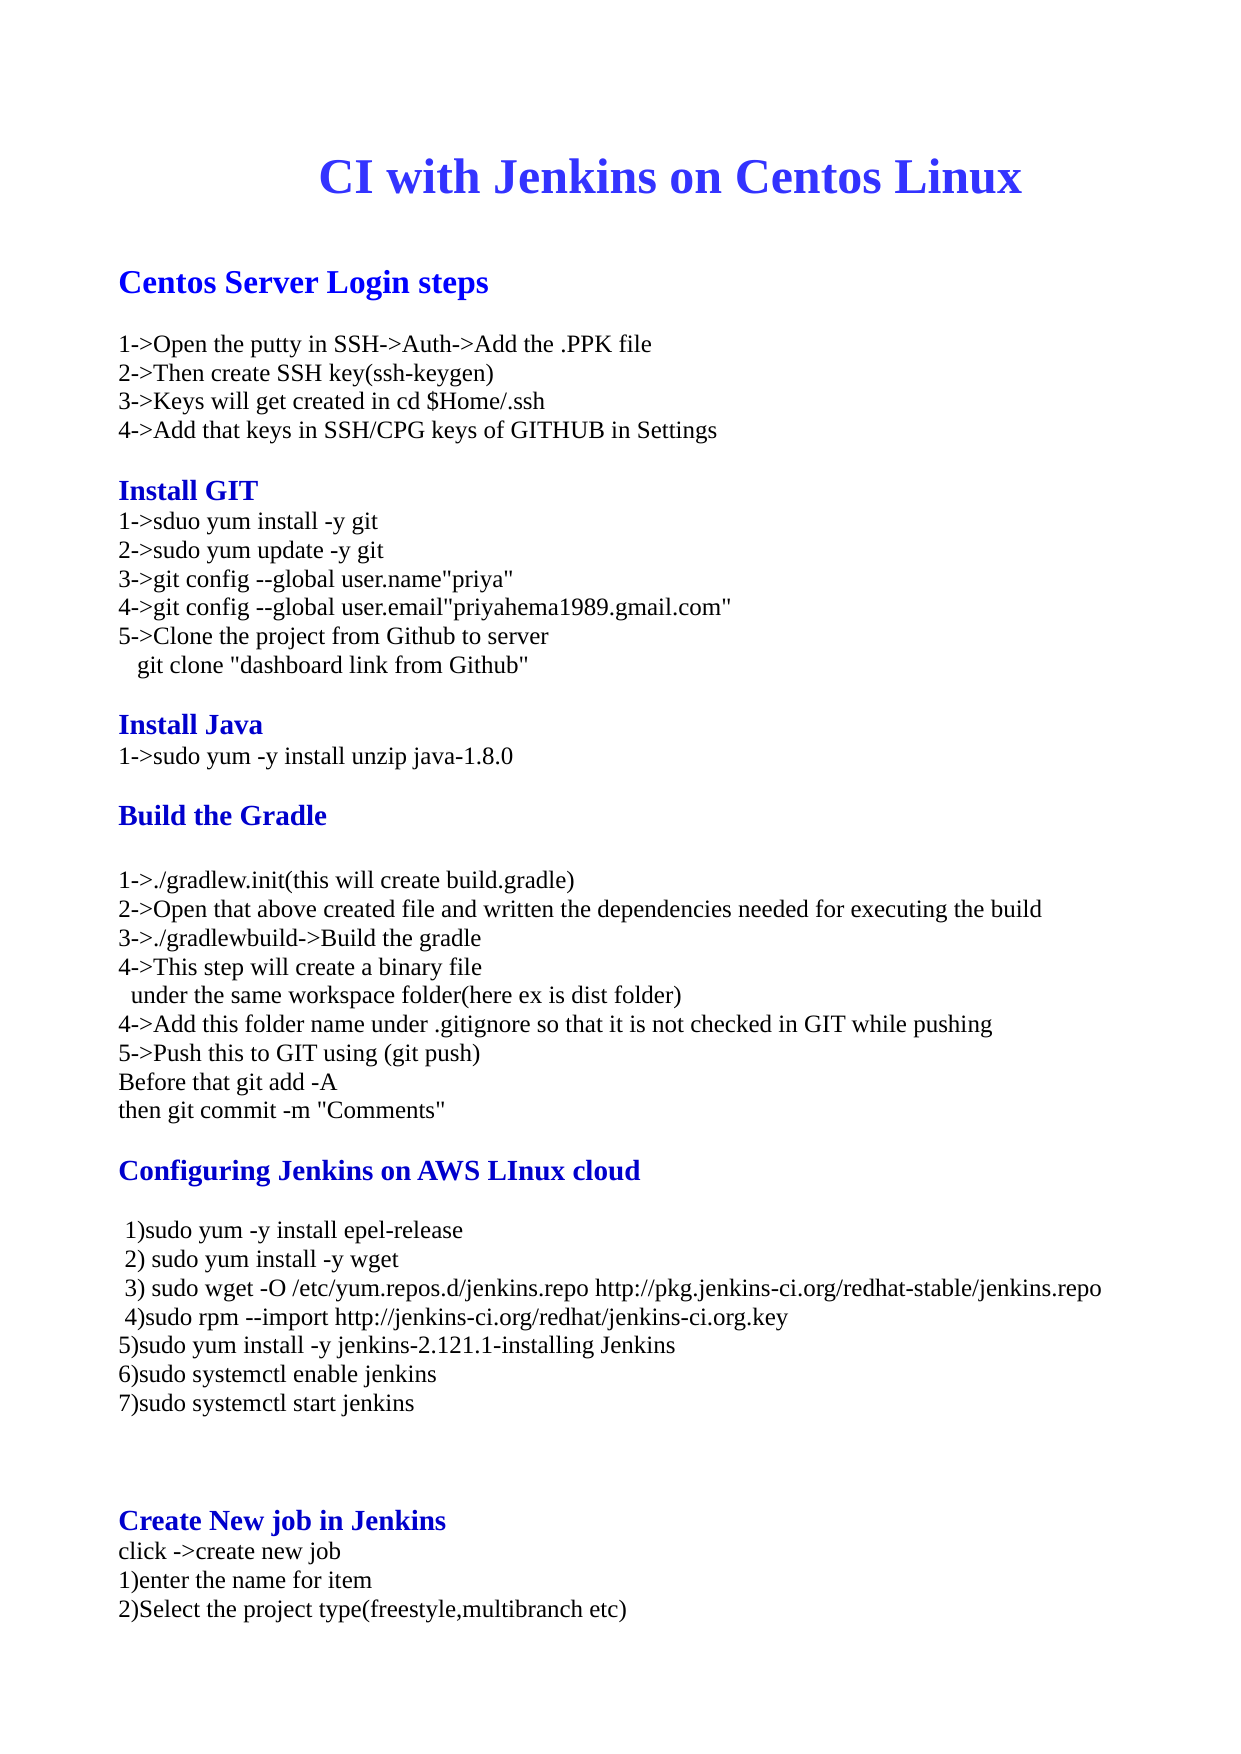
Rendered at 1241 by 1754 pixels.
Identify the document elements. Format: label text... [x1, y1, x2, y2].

text 1->Open the putty in SSH->Auth->Add the .PPK file [118, 329, 1122, 358]
text then git commit -m "Comments" [118, 1096, 1122, 1124]
text 3->git config --global user.name"priya" [118, 564, 1122, 592]
text 6)sudo systemctl enable jenkins [118, 1359, 1122, 1388]
text 2)Select the project type(freestyle,multibranch etc) [118, 1594, 1122, 1623]
text 5)sudo yum install -y jenkins-2.121.1-installing Jenkins [118, 1330, 1122, 1359]
text 4->Add that keys in SSH/CPG keys of GITHUB in Settings [118, 415, 1122, 444]
text Create New job in Jenkins [118, 1503, 1122, 1536]
text 1)enter the name for item [118, 1565, 1122, 1594]
text Before that git add -A [118, 1067, 1122, 1096]
text 3->Keys will get created in cd $Home/.ssh [118, 386, 1122, 415]
text 2->sudo yum update -y git [118, 535, 1122, 564]
text 3->./gradlewbuild->Build the gradle [118, 923, 1122, 952]
text 1->./gradlew.init(this will create build.gradle) [118, 866, 1122, 894]
text 5->Push this to GIT using (git push) [118, 1038, 1122, 1067]
text Build the Gradle [118, 798, 1122, 832]
text 4)sudo rpm --import http://jenkins-ci.org/redhat/jenkins-ci.org.key [118, 1302, 1122, 1330]
text 4->Add this folder name under .gitignore so that it is not checked in GIT while pushing [118, 1009, 1122, 1038]
text 2->Open that above created file and written the dependencies needed for executing the build [118, 894, 1122, 923]
text 4->git config --global user.email"priyahema1989.gmail.com" [118, 592, 1122, 621]
text Configuring Jenkins on AWS LInux cloud [118, 1153, 1122, 1187]
text 2->Then create SSH key(ssh-keygen) [118, 358, 1122, 386]
text CI with Jenkins on Centos Linux [118, 147, 1122, 204]
text Centos Server Login steps [118, 262, 1122, 300]
text click ->create new job [118, 1536, 1122, 1565]
text 4->This step will create a binary file [118, 952, 1122, 981]
text Install Java [118, 707, 1122, 741]
text 3) sudo wget -O /etc/yum.repos.d/jenkins.repo http://pkg.jenkins-ci.org/redhat-stable/jenkins.repo [118, 1273, 1122, 1302]
text 2) sudo yum install -y wget [118, 1244, 1122, 1273]
text 7)sudo systemctl start jenkins [118, 1388, 1122, 1417]
text 1)sudo yum -y install epel-release [118, 1215, 1122, 1244]
text 5->Clone the project from Github to server [118, 621, 1122, 650]
text 1->sduo yum install -y git [118, 506, 1122, 535]
text under the same workspace folder(here ex is dist folder) [118, 981, 1122, 1009]
text 1->sudo yum -y install unzip java-1.8.0 [118, 741, 1122, 770]
text Install GIT [118, 473, 1122, 506]
text git clone "dashboard link from Github" [118, 650, 1122, 679]
